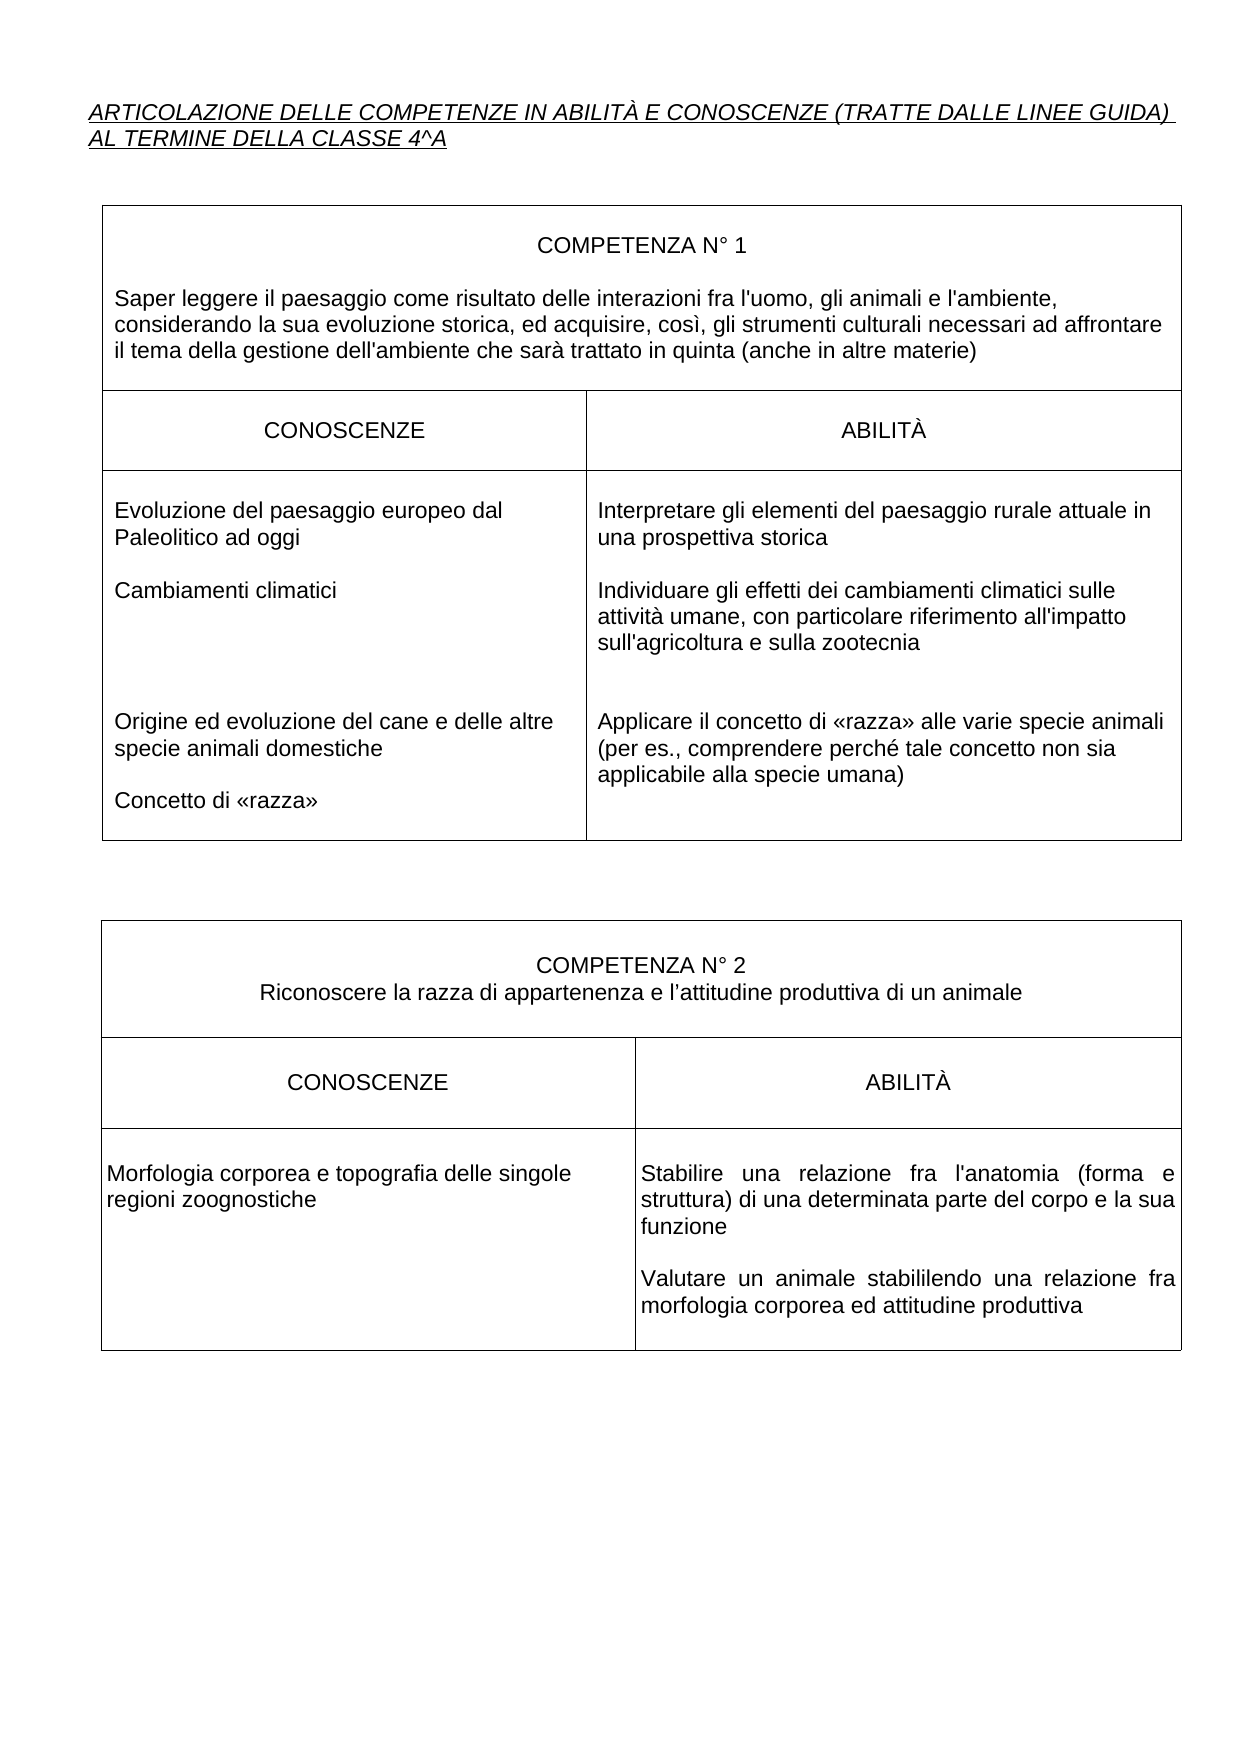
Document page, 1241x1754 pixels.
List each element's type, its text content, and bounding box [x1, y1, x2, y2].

table_cell CONOSCENZE [102, 1038, 635, 1128]
table_cell Stabilire una relazione fra l'anatomia (forma e struttura) di una determinata parte del corpo e la sua funzione Valutare un animale stabililendo una relazione fra morfologia corporea ed attitudine produttiva [636, 1129, 1181, 1350]
text ARTICOLAZIONE DELLE COMPETENZE IN ABILITÀ E CONOSCENZE (TRATTE DALLE LINEE GUIDA) AL TERMINE DELLA CLASSE 4^A [89, 99, 1181, 152]
table_cell Morfologia corporea e topografia delle singole regioni zoognostiche [102, 1129, 635, 1350]
table_cell Interpretare gli elementi del paesaggio rurale attuale in una prospettiva storica Individuare gli effetti dei cambiamenti climatici sulle attività umane, con particolare riferimento all'impatto sull'agricoltura e sulla zootecnia Applicare il concetto di «razza» alle varie specie animali (per es., comprendere perché tale concetto non sia applicabile alla specie umana) [587, 471, 1181, 840]
table_header COMPETENZA N° 1 Saper leggere il paesaggio come risultato delle interazioni fra l'uomo, gli animali e l'ambiente, considerando la sua evoluzione storica, ed acquisire, così, gli strumenti culturali necessari ad affrontare il tema della gestione dell'ambiente che sarà trattato in quinta (anche in altre materie) [103, 206, 1181, 390]
table_cell Evoluzione del paesaggio europeo dal Paleolitico ad oggi Cambiamenti climatici Origine ed evoluzione del cane e delle altre specie animali domestiche Concetto di «razza» [103, 471, 586, 840]
table_header COMPETENZA N° 2 Riconoscere la razza di appartenenza e l’attitudine produttiva di un animale [102, 921, 1181, 1037]
table_cell ABILITÀ [636, 1038, 1181, 1128]
table_cell CONOSCENZE [103, 391, 586, 470]
table_cell ABILITÀ [587, 391, 1181, 470]
